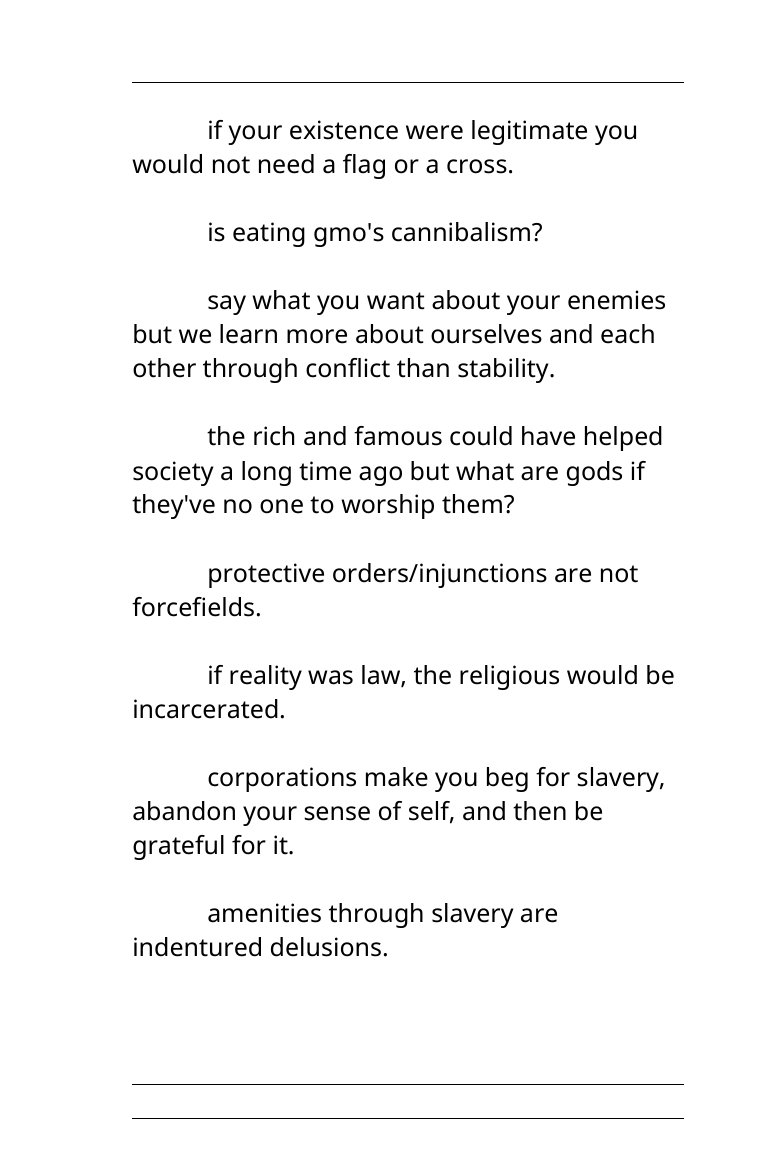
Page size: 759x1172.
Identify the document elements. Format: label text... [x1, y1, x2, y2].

text protective orders/injunctions are not forcefields. [132, 555, 684, 623]
text is eating gmo's cannibalism? [132, 215, 684, 249]
text amenities through slavery are indentured delusions. [132, 896, 684, 964]
text say what you want about your enemies but we learn more about ourselves and each other through conflict than stability. [132, 283, 684, 385]
text the rich and famous could have helped society a long time ago but what are gods if they've no one to worship them? [132, 419, 684, 521]
text if your existence were legitimate you would not need a flag or a cross. [132, 112, 684, 181]
text corporations make you beg for slavery, abandon your sense of self, and then be grateful for it. [132, 760, 684, 862]
text if reality was law, the religious would be incarcerated. [132, 657, 684, 726]
